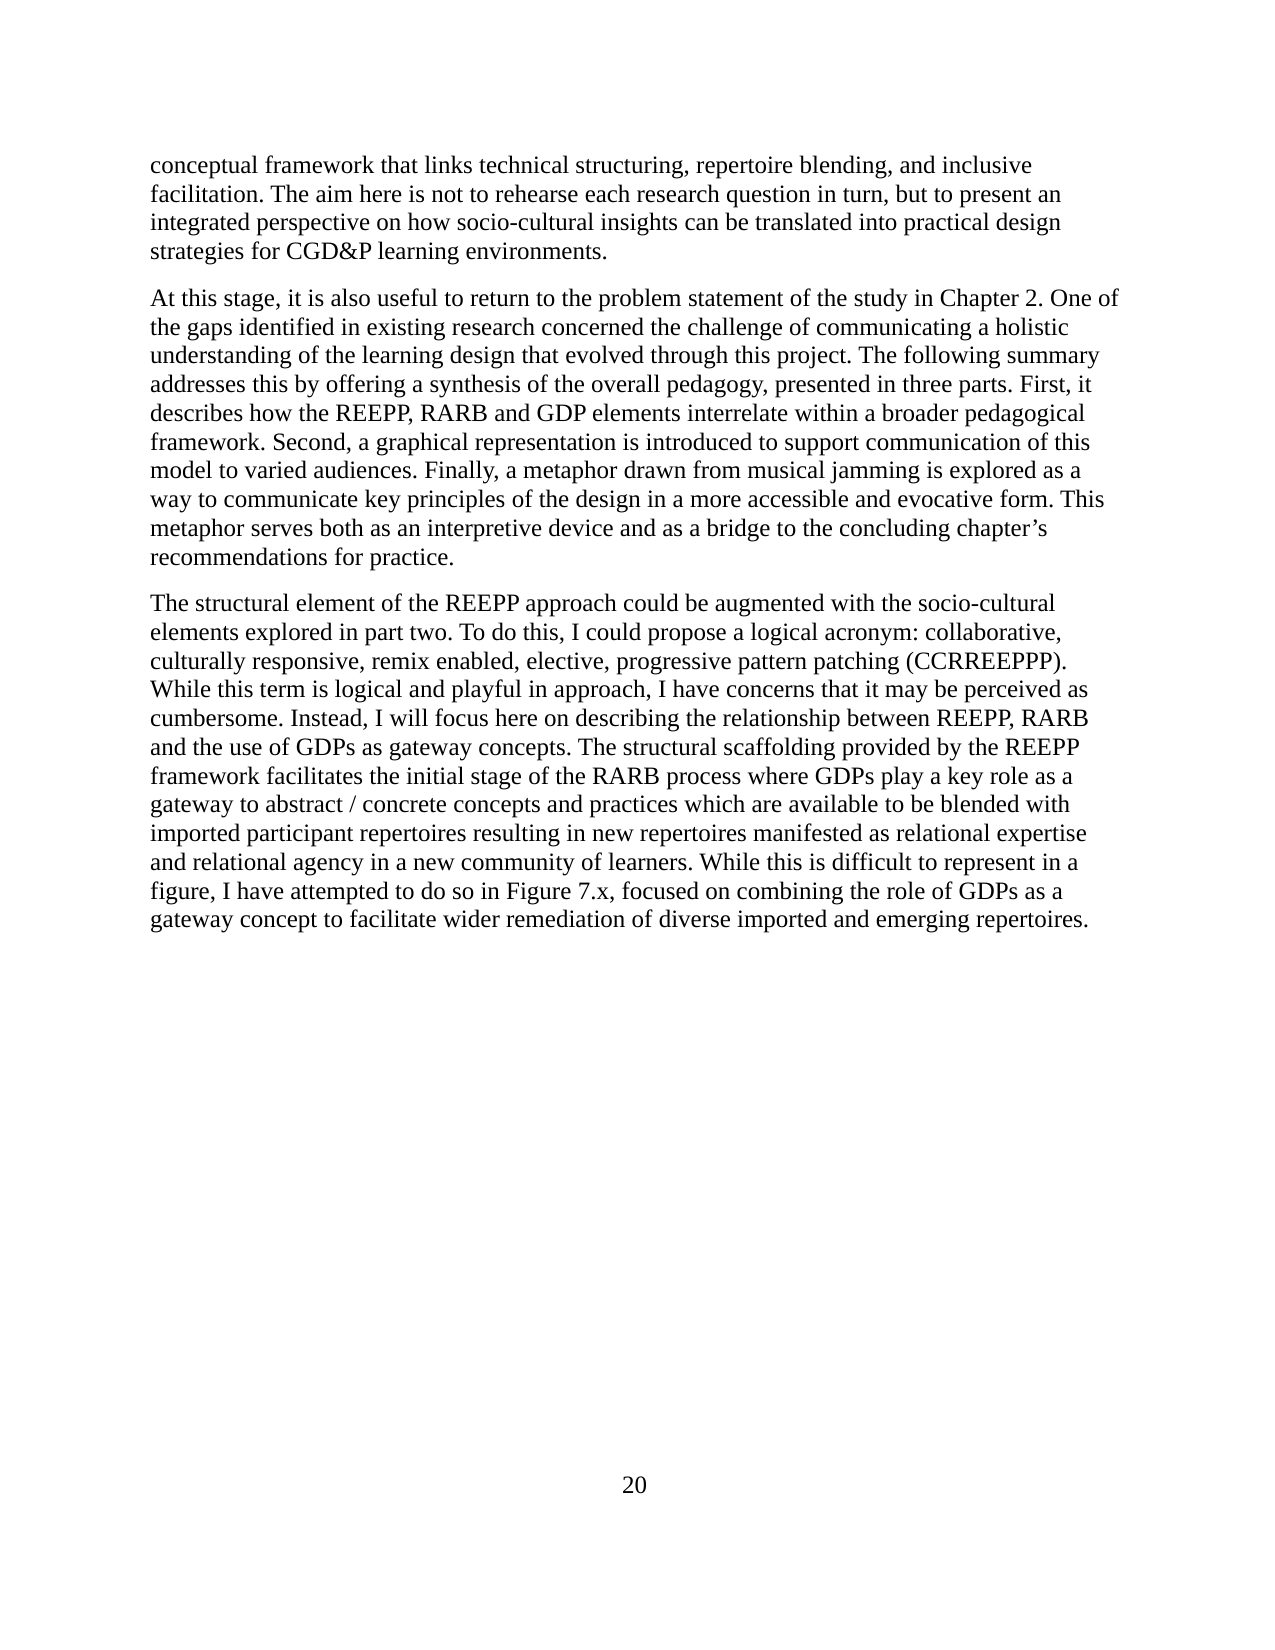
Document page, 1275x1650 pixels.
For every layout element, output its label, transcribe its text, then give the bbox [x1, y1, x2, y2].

text The structural element of the REEPP approach could be augmented with the socio-cultural elements explored in part two. To do this, I could propose a logical acronym: collaborative, culturally responsive, remix enabled, elective, progressive pattern patching (CCRREEPPP). While this term is logical and playful in approach, I have concerns that it may be perceived as cumbersome. Instead, I will focus here on describing the relationship between REEPP, RARB and the use of GDPs as gateway concepts. The structural scaffolding provided by the REEPP framework facilitates the initial stage of the RARB process where GDPs play a key role as a gateway to abstract / concrete concepts and practices which are available to be blended with imported participant repertoires resulting in new repertoires manifested as relational expertise and relational agency in a new community of learners. While this is difficult to represent in a figure, I have attempted to do so in Figure 7.x, focused on combining the role of GDPs as a gateway concept to facilitate wider remediation of diverse imported and emerging repertoires. [150, 588, 1125, 933]
text At this stage, it is also useful to return to the problem statement of the study in Chapter 2. One of the gaps identified in existing research concerned the challenge of communicating a holistic understanding of the learning design that evolved through this project. The following summary addresses this by offering a synthesis of the overall pedagogy, presented in three parts. First, it describes how the REEPP, RARB and GDP elements interrelate within a broader pedagogical framework. Second, a graphical representation is introduced to support communication of this model to varied audiences. Finally, a metaphor drawn from musical jamming is explored as a way to communicate key principles of the design in a more accessible and evocative form. This metaphor serves both as an interpretive device and as a bridge to the concluding chapter’s recommendations for practice. [150, 283, 1125, 570]
text conceptual framework that links technical structuring, repertoire blending, and inclusive facilitation. The aim here is not to rehearse each research question in turn, but to present an integrated perspective on how socio-cultural insights can be translated into practical design strategies for CGD&P learning environments. [150, 150, 1125, 265]
